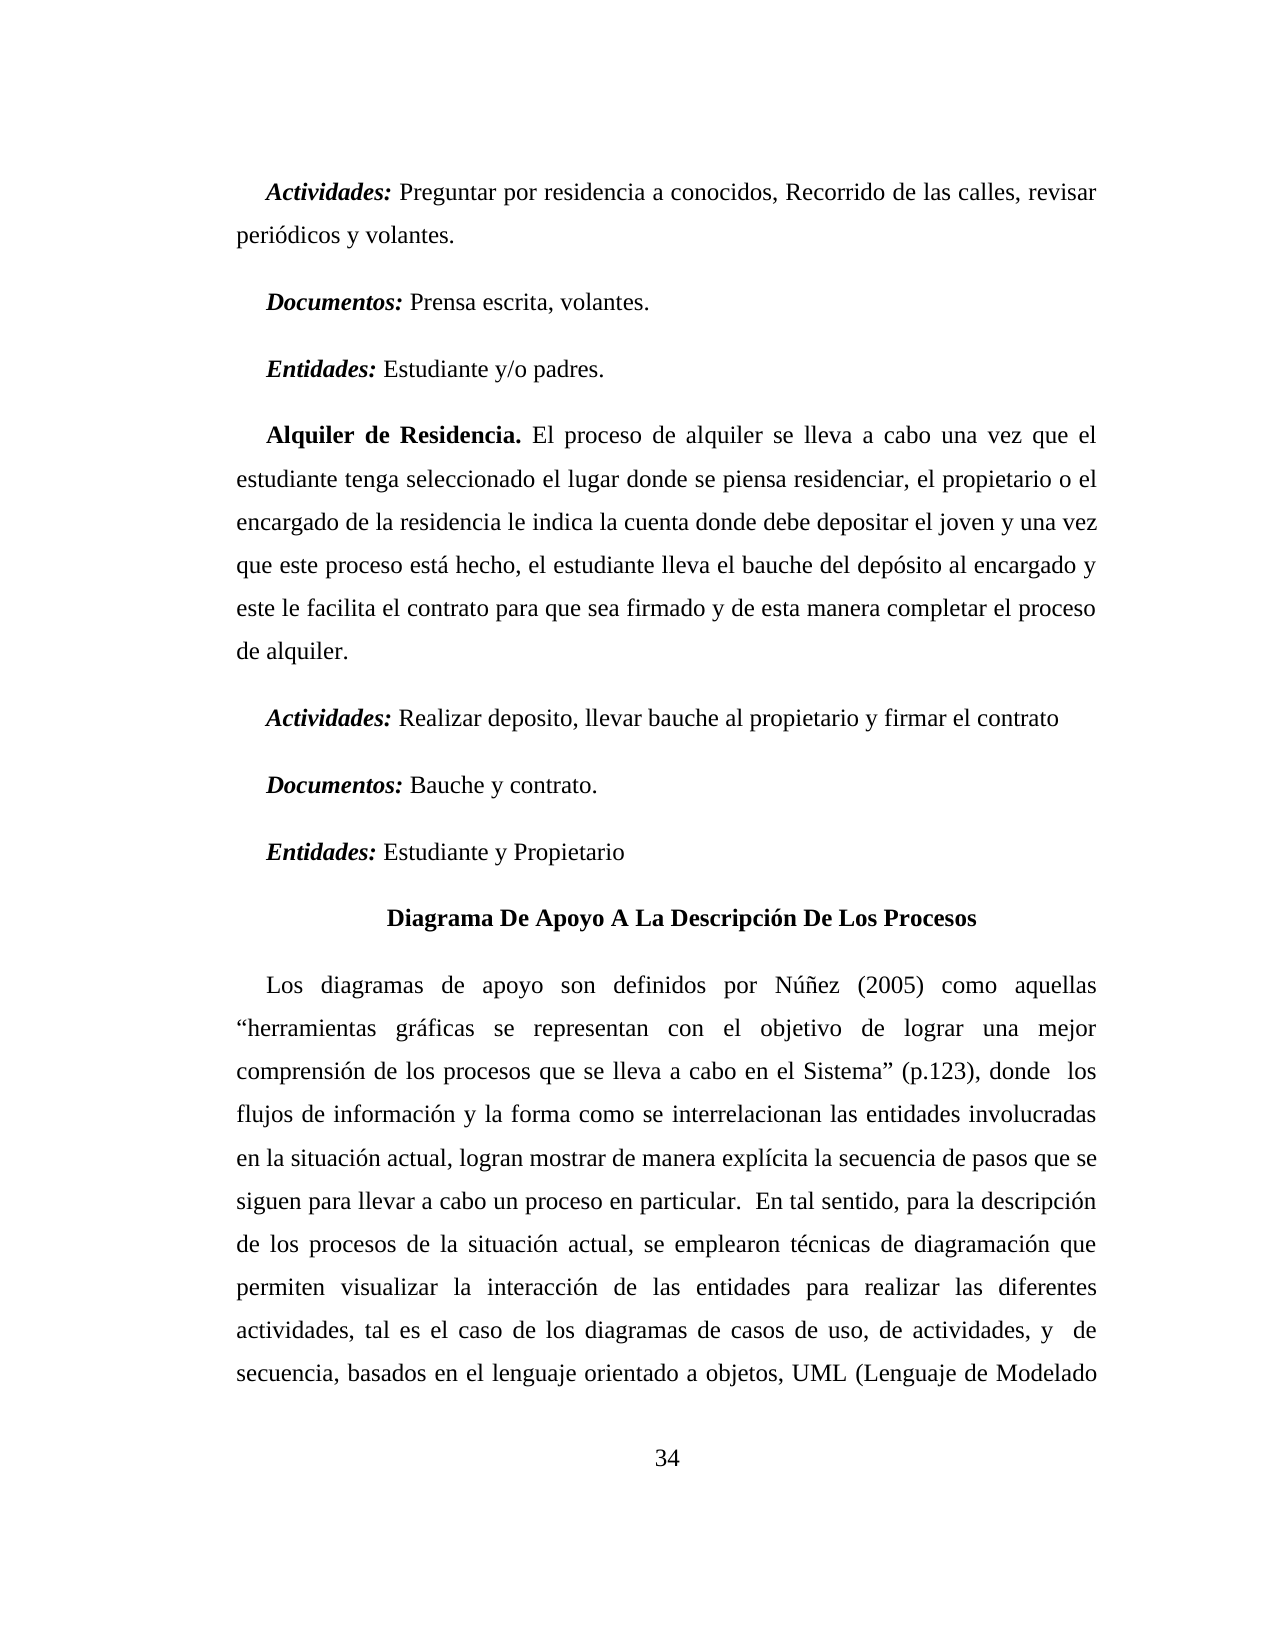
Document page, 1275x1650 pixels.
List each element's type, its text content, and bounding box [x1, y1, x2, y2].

subtitle Diagrama De Apoyo A La Descripción De Los Procesos [236, 903, 1098, 932]
text Documentos: Prensa escrita, volantes. [236, 287, 1098, 316]
text Entidades: Estudiante y Propietario [236, 837, 1098, 865]
text Documentos: Bauche y contrato. [236, 770, 1098, 798]
text Actividades: Realizar deposito, llevar bauche al propietario y firmar el contrato [236, 703, 1098, 732]
text Alquiler de Residencia. El proceso de alquiler se lleva a cabo una vez que el estudiante tenga seleccionado el lugar donde se piensa residenciar, el propietario o el encargado de la residencia le indica la cuenta donde debe depositar el joven y una vez que este proceso está hecho, el estudiante lleva el bauche del depósito al encargado y este le facilita el contrato para que sea firmado y de esta manera completar el proceso de alquiler. [236, 421, 1098, 665]
text Actividades: Preguntar por residencia a conocidos, Recorrido de las calles, revisar periódicos y volantes. [236, 177, 1098, 249]
text Los diagramas de apoyo son definidos por Núñez (2005) como aquellas “herramientas gráficas se representan con el objetivo de lograr una mejor comprensión de los procesos que se lleva a cabo en el Sistema” (p.123), donde los flujos de información y la forma como se interrelacionan las entidades involucradas en la situación actual, logran mostrar de manera explícita la secuencia de pasos que se siguen para llevar a cabo un proceso en particular. En tal sentido, para la descripción de los procesos de la situación actual, se emplearon técnicas de diagramación que permiten visualizar la interacción de las entidades para realizar las diferentes actividades, tal es el caso de los diagramas de casos de uso, de actividades, y de secuencia, basados en el lenguaje orientado a objetos, UML (Lenguaje de Modelado [236, 970, 1098, 1387]
text Entidades: Estudiante y/o padres. [236, 354, 1098, 383]
